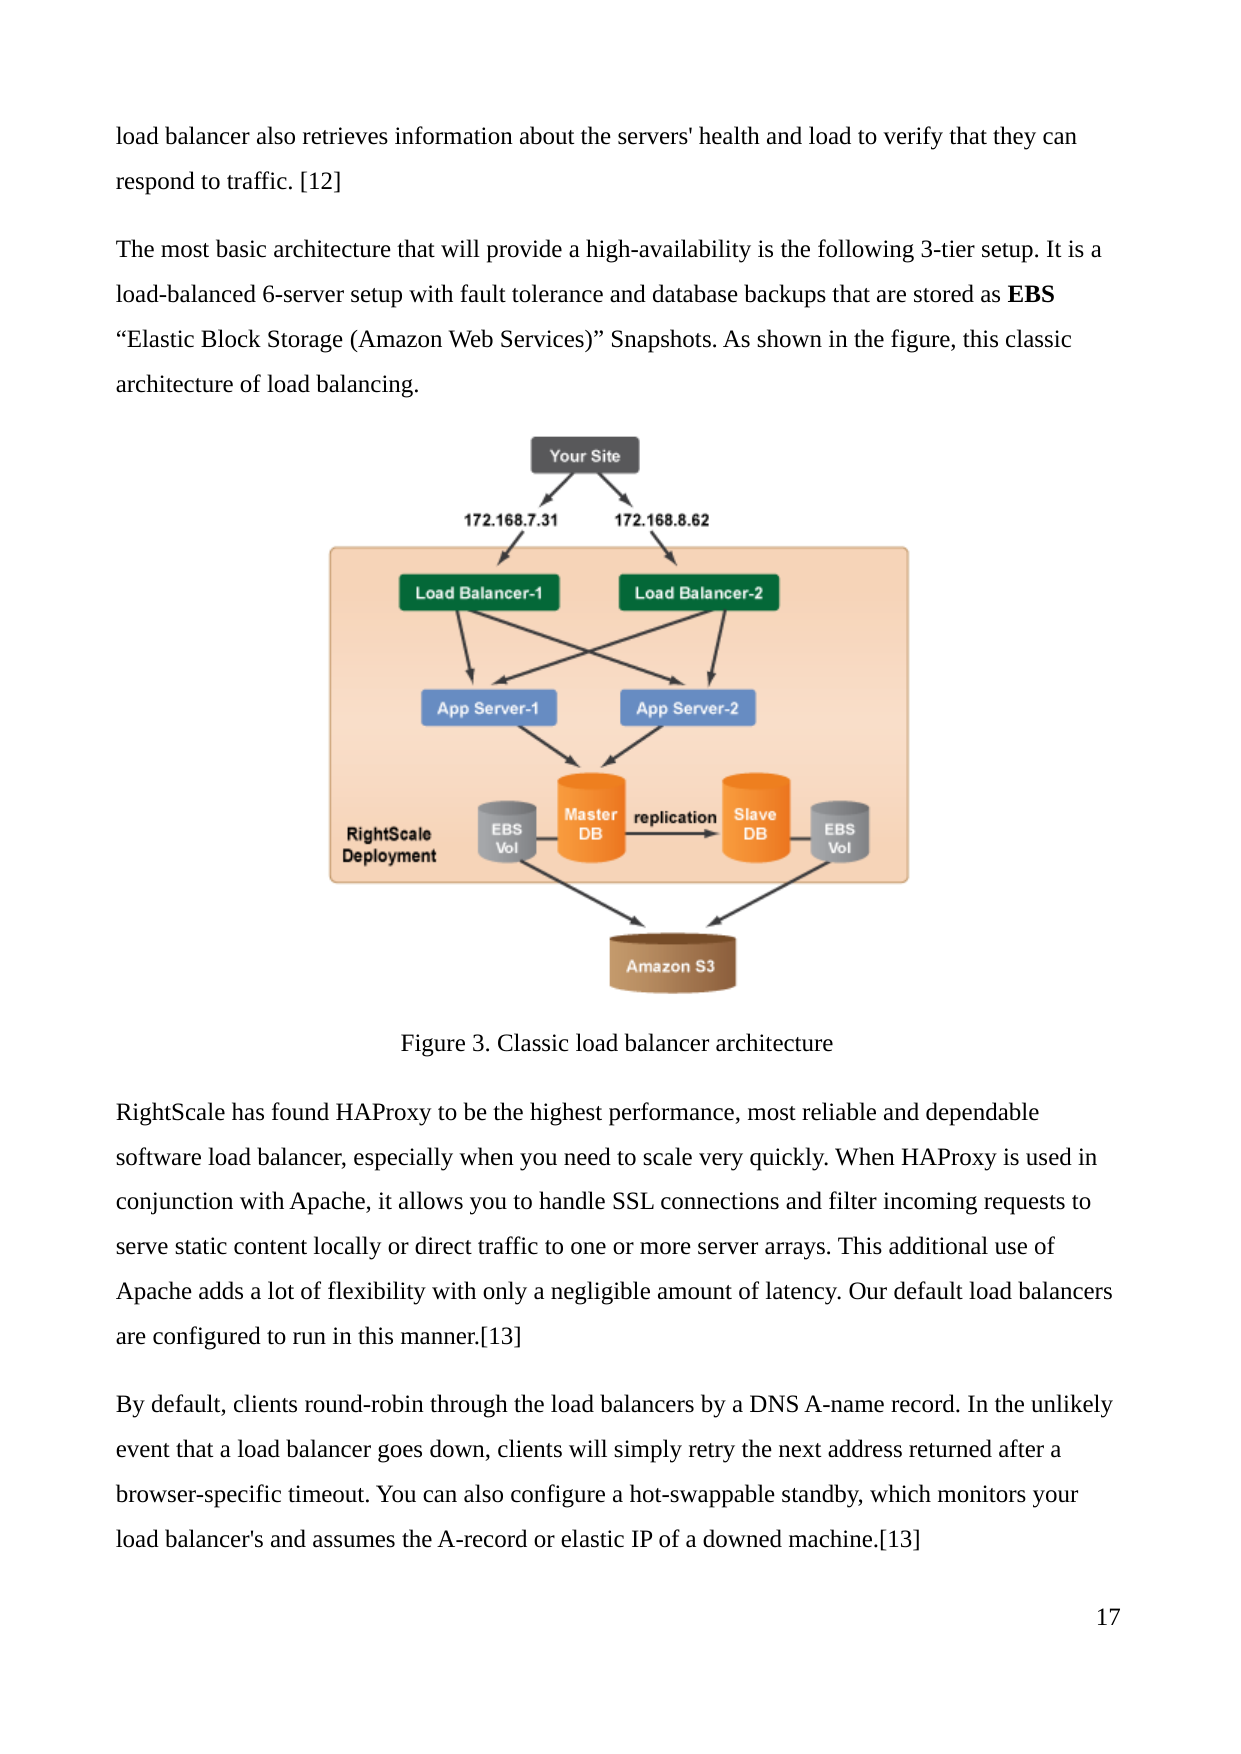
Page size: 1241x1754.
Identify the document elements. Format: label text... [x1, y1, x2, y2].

list load balancer also retrieves information about the servers' health and load to verify that they can respond to traffic. [12] [116, 121, 1118, 195]
text By default, clients round-robin through the load balancers by a DNS A-name record. In the unlikely event that a load balancer goes down, clients will simply retry the next address returned after a browser-specific timeout. You can also configure a hot-swappable standby, which monitors your load balancer's and assumes the A-record or elastic IP of a downed machine.[13] [116, 1389, 1118, 1552]
text RightScale has found HAProxy to be the highest performance, most reliable and dependable software load balancer, especially when you need to scale very quickly. When HAProxy is used in conjunction with Apache, it allows you to handle SSL connections and filter incoming requests to serve static content locally or direct traffic to one or more server arrays. This additional use of Apache adds a lot of flexibility with only a negligible amount of latency. Our default load balancers are configured to run in this manner.[13] [116, 1097, 1118, 1349]
picture [292, 425, 944, 1012]
list The most basic architecture that will provide a high-availability is the following 3-tier setup. It is a load-balanced 6-server setup with fault tolerance and database backups that are stored as EBS “Elastic Block Storage (Amazon Web Services)” Snapshots. As shown in the figure, this classic architecture of load balancing. [116, 234, 1118, 398]
text Figure 3. Classic load balancer architecture [116, 1028, 1118, 1057]
